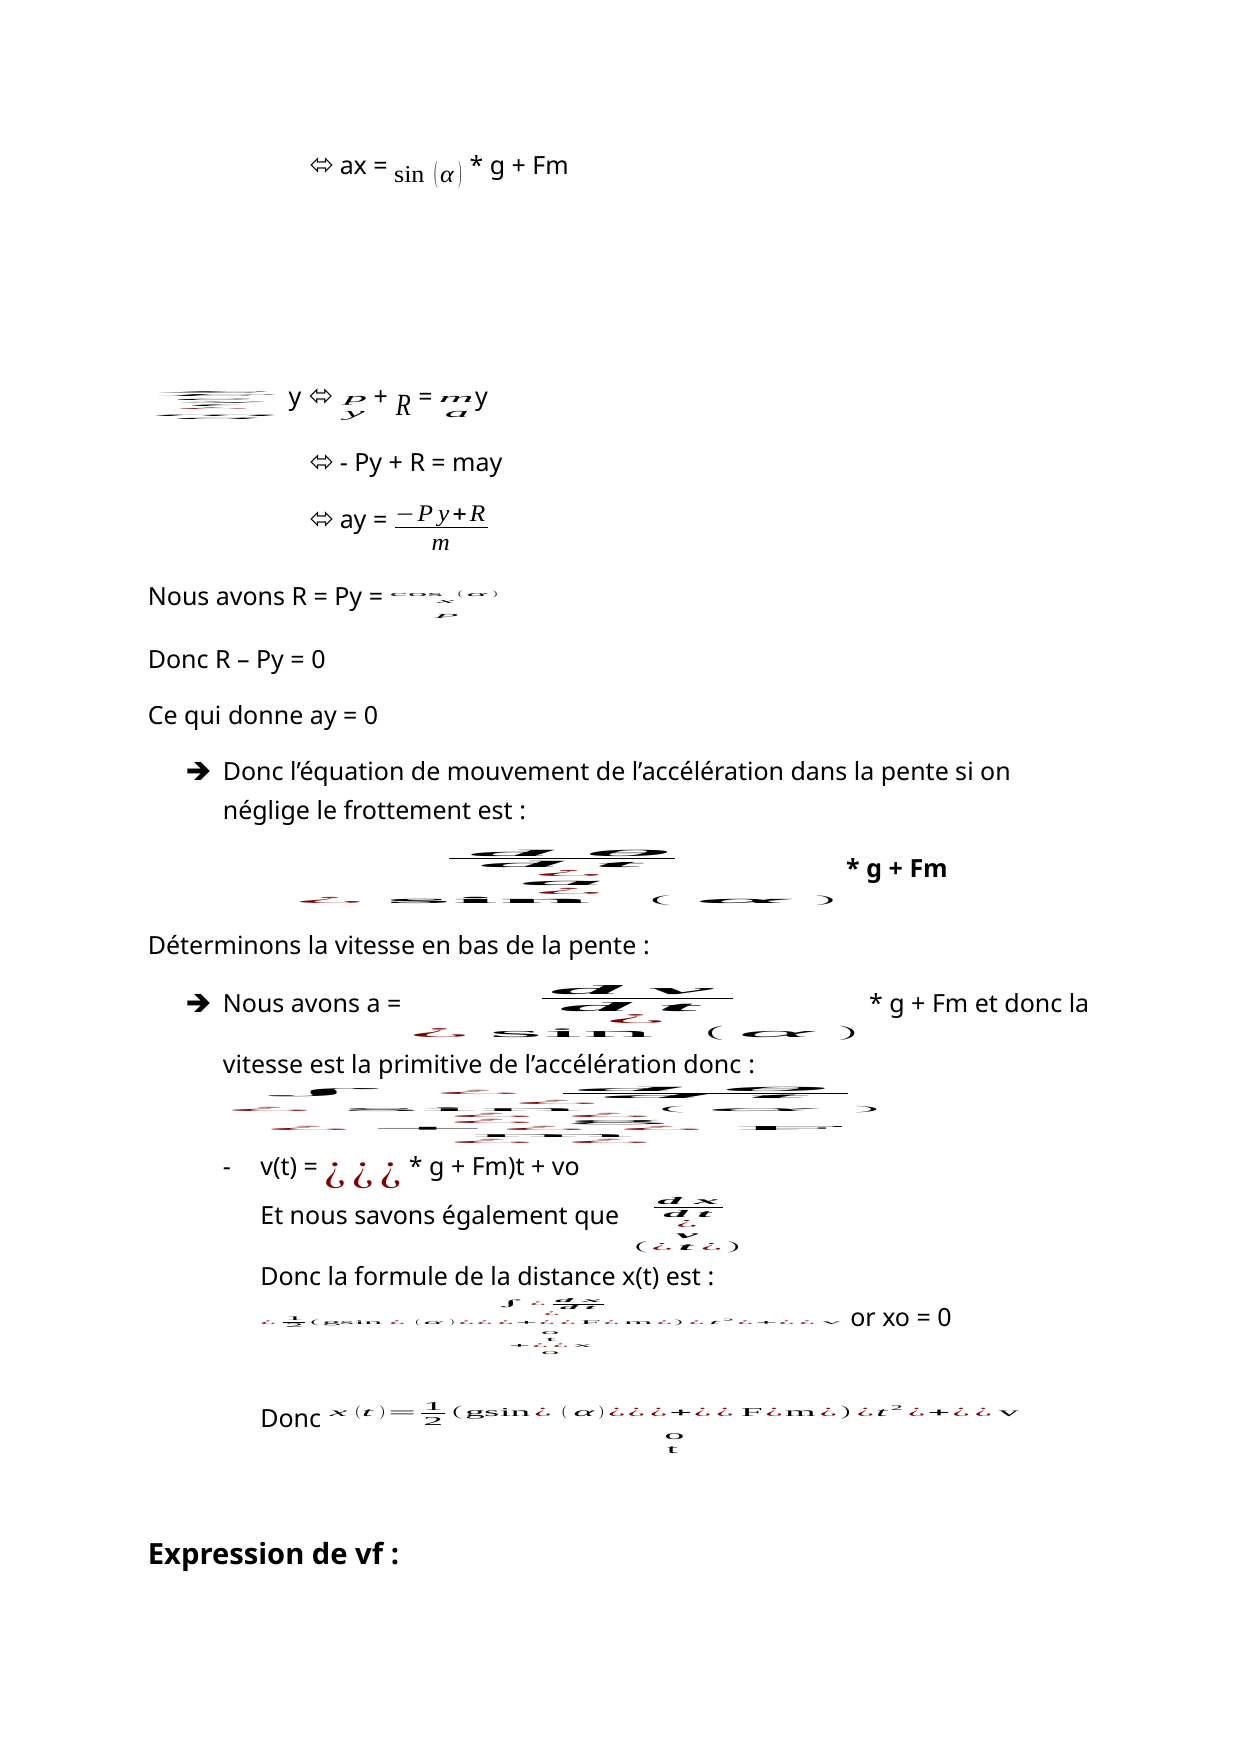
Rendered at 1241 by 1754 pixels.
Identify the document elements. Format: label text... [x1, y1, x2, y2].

list Nous avons a = * g + Fm et donc la vitesse est la primitive de l’accélération donc : [185, 984, 1093, 1143]
list Donc la formule de la distance x(t) est : [260, 1258, 1093, 1292]
text Nous avons R = Py = [148, 578, 1093, 620]
text Donc R – Py = 0 [148, 642, 1093, 676]
list or xo = 0 [260, 1297, 1093, 1355]
list Et nous savons également que [260, 1195, 1093, 1253]
text Expression de vf : [148, 1533, 1093, 1573]
text  - Py + R = may [148, 444, 1093, 478]
list Donc [260, 1399, 1093, 1456]
text y  + = y [148, 378, 1093, 422]
text  ax = * g + Fm [221, 148, 1093, 189]
list v(t) = * g + Fm)t + vo [223, 1149, 1093, 1190]
text Ce qui donne ay = 0 [148, 697, 1093, 731]
text * g + Fm [148, 848, 1093, 906]
list Donc l’équation de mouvement de l’accélération dans la pente si on néglige le frottement est : [185, 753, 1093, 826]
text Déterminons la vitesse en bas de la pente : [148, 928, 1093, 962]
text  ay = [148, 500, 1093, 556]
